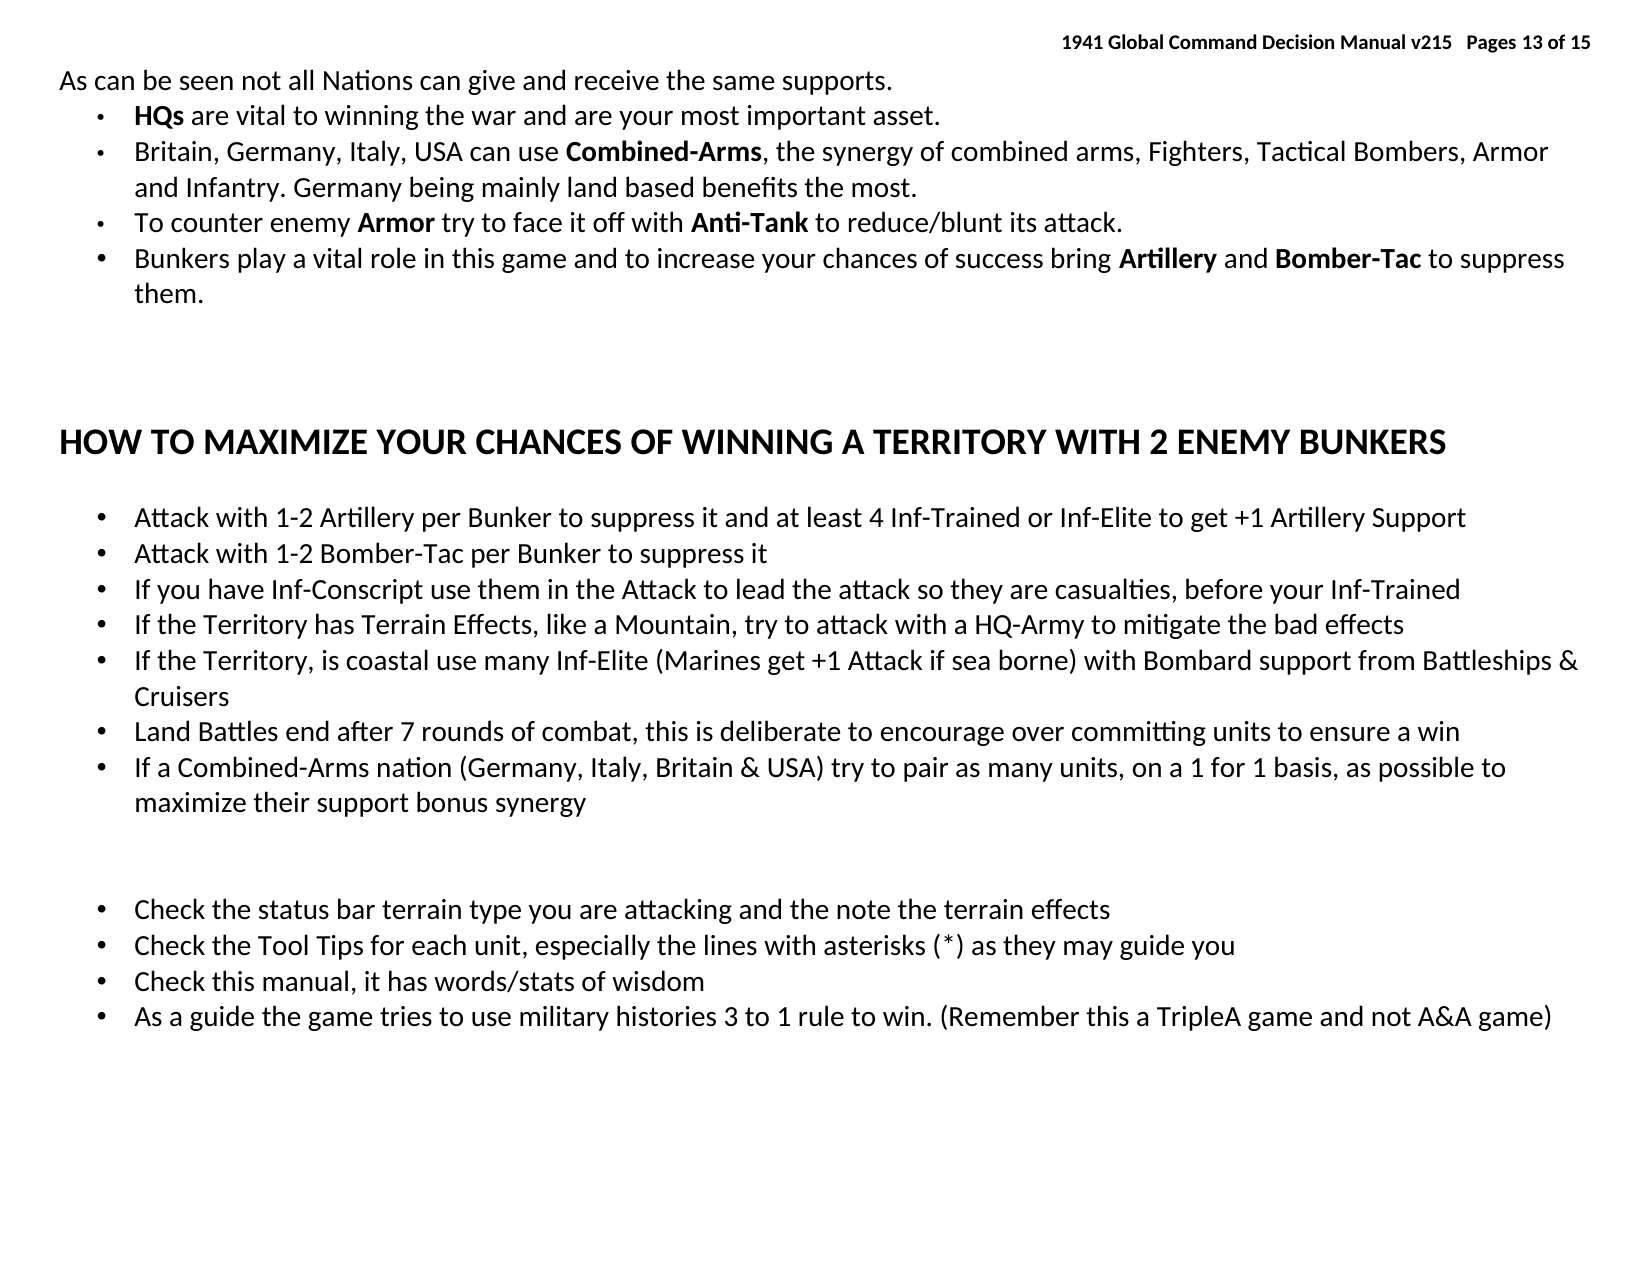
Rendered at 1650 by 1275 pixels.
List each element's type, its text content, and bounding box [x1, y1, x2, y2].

list If a Combined-Arms nation (Germany, Italy, Britain & USA) try to pair as many units, on a 1 for 1 basis, as possible to maximize their support bonus synergy [97, 749, 1591, 820]
list If you have Inf-Conscript use them in the Attack to lead the attack so they are casualties, before your Inf-Trained [97, 571, 1591, 606]
list Attack with 1-2 Bomber-Tac per Bunker to suppress it [97, 535, 1591, 571]
list Check the status bar terrain type you are attacking and the note the terrain effects [97, 891, 1591, 927]
list Land Battles end after 7 rounds of combat, this is deliberate to encourage over committing units to ensure a win [97, 713, 1591, 749]
list As a guide the game tries to use military histories 3 to 1 rule to win. (Remember this a TripleA game and not A&A game) [97, 998, 1591, 1034]
list Attack with 1-2 Artillery per Bunker to suppress it and at least 4 Inf-Trained or Inf-Elite to get +1 Artillery Support [97, 499, 1591, 535]
list To counter enemy Armor try to face it off with Anti-Tank to reduce/blunt its attack. [97, 204, 1591, 240]
text As can be seen not all Nations can give and receive the same supports. [59, 62, 1591, 97]
list If the Territory, is coastal use many Inf-Elite (Marines get +1 Attack if sea borne) with Bombard support from Battleships & Cruisers [97, 642, 1591, 713]
list Britain, Germany, Italy, USA can use Combined-Arms, the synergy of combined arms, Fighters, Tactical Bombers, Armor and Infantry. Germany being mainly land based benefits the most. [97, 133, 1591, 204]
list Check this manual, it has words/stats of wisdom [97, 963, 1591, 998]
list HQs are vital to winning the war and are your most important asset. [97, 97, 1591, 133]
list HOW TO MAXIMIZE YOUR CHANCES OF WINNING A TERRITORY WITH 2 ENEMY BUNKERS [59, 418, 1591, 464]
list Bunkers play a vital role in this game and to increase your chances of success bring Artillery and Bomber-Tac to suppress them. [97, 240, 1591, 311]
list If the Territory has Terrain Effects, like a Mountain, try to attack with a HQ-Army to mitigate the bad effects [97, 606, 1591, 642]
list Check the Tool Tips for each unit, especially the lines with asterisks (*) as they may guide you [97, 927, 1591, 963]
